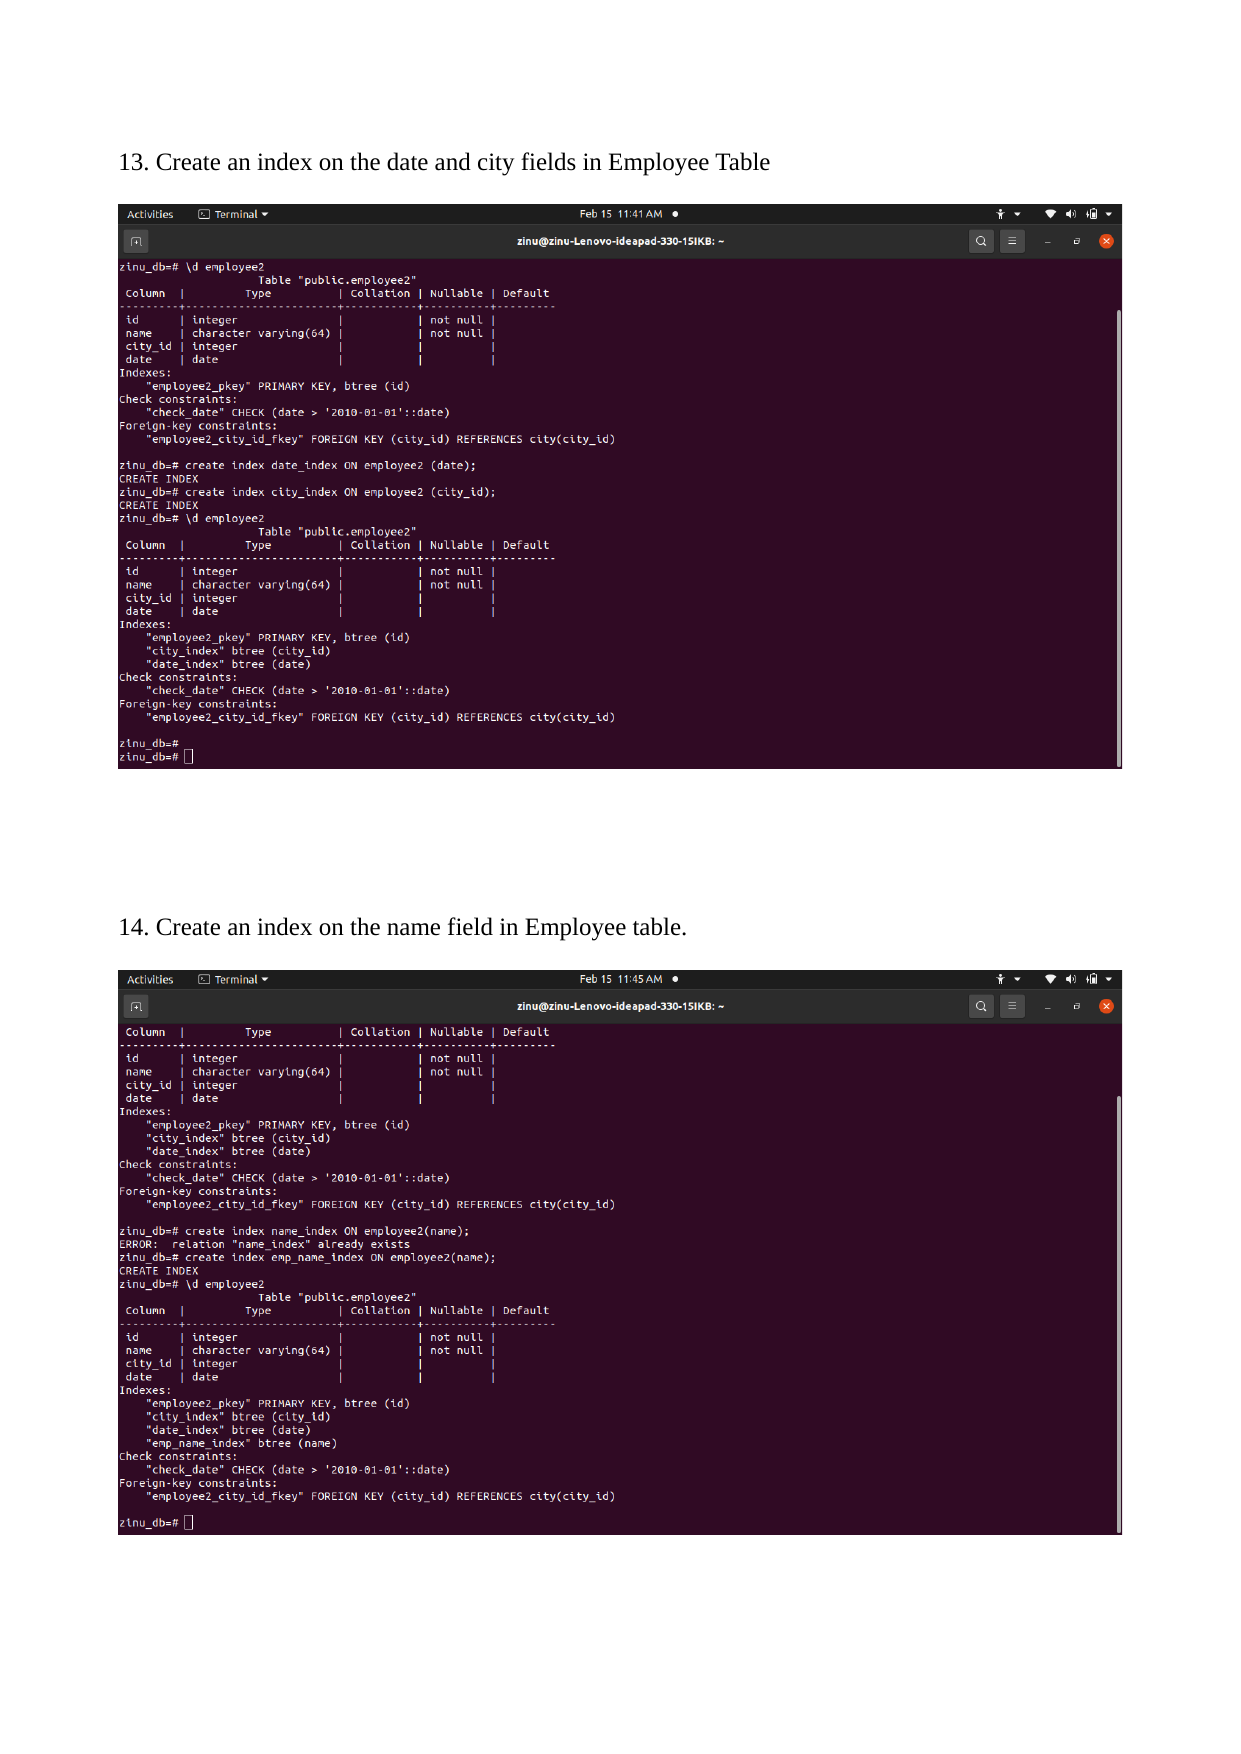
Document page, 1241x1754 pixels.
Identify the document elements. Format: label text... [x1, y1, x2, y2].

text 13. Create an index on the date and city fields in Employee Table [118, 147, 1122, 176]
picture [118, 970, 1123, 1535]
text 14. Create an index on the name field in Employee table. [118, 912, 1122, 941]
picture [118, 204, 1123, 769]
